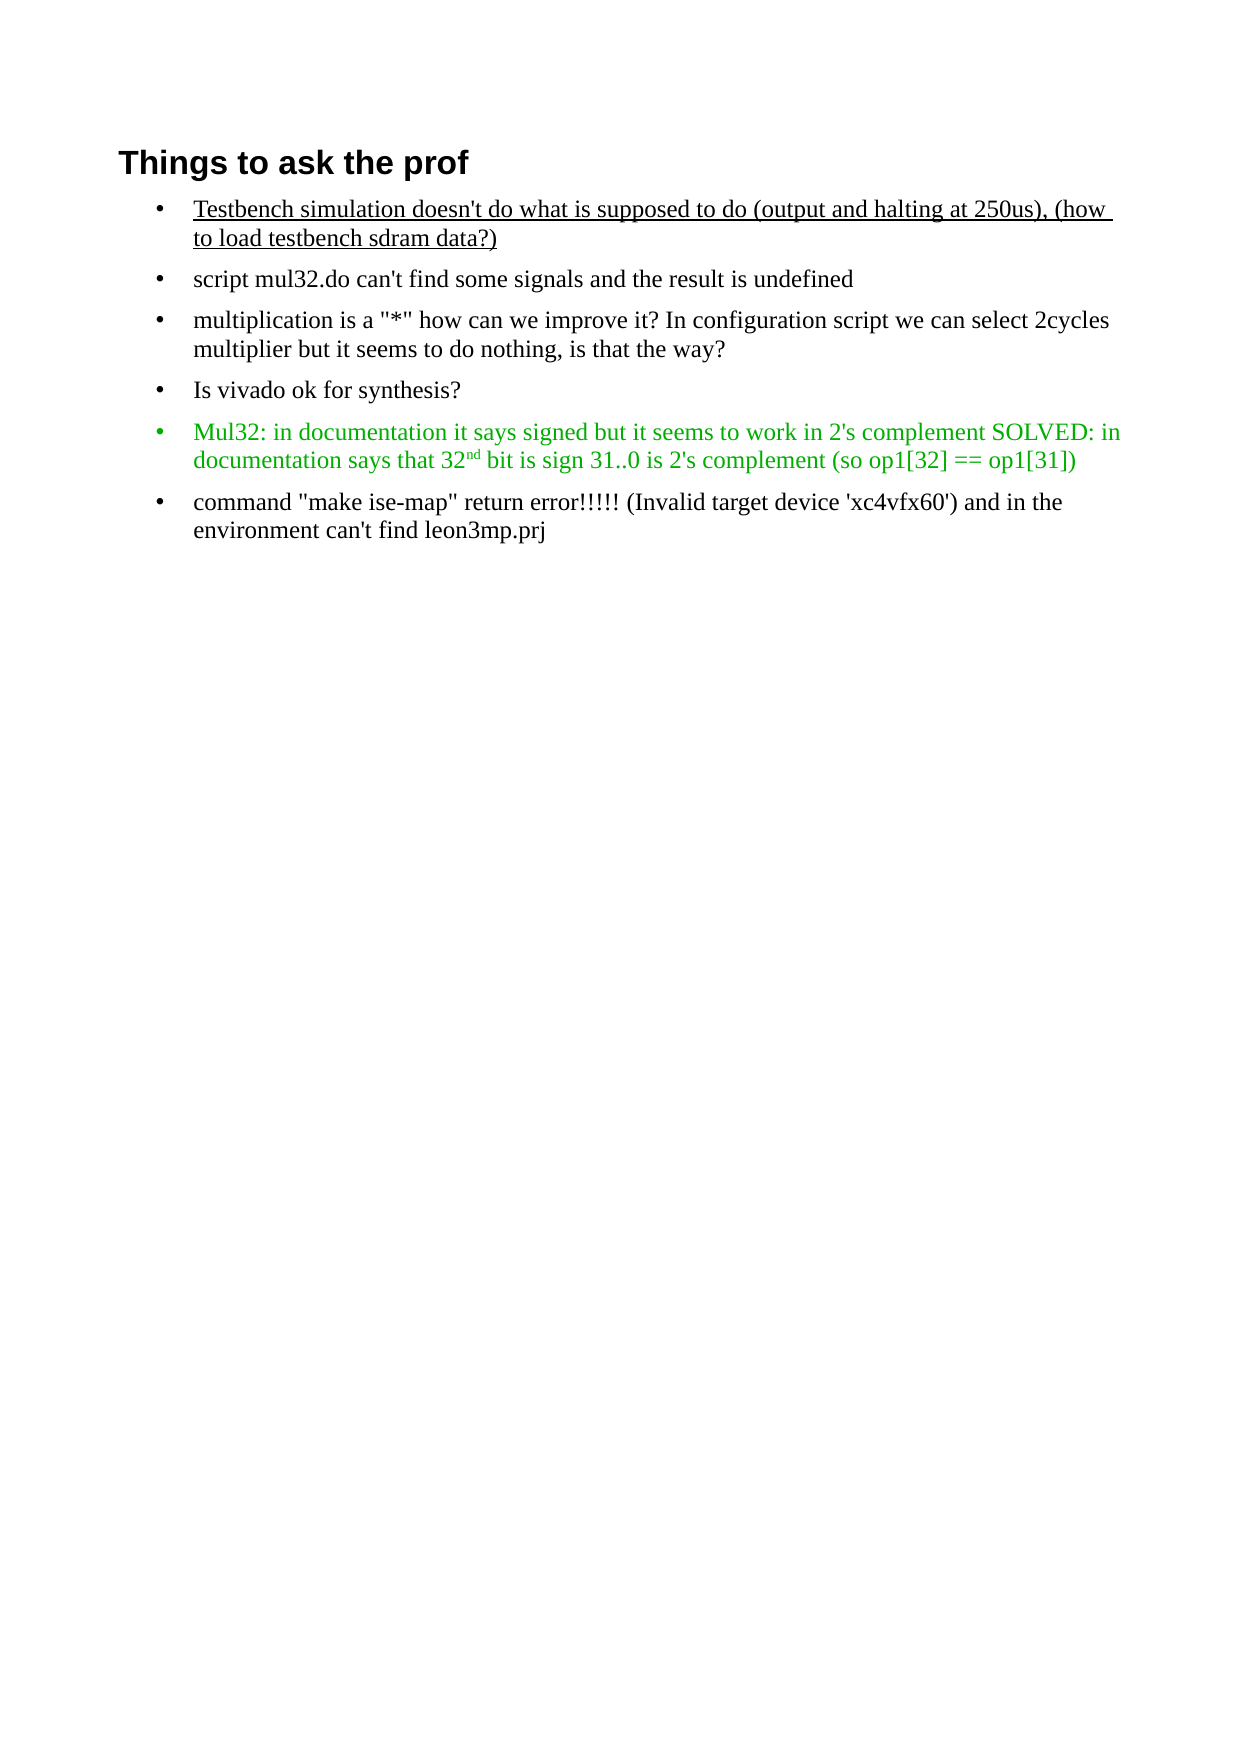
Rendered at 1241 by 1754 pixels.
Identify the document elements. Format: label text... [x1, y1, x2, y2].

list Mul32: in documentation it says signed but it seems to work in 2's complement SOLVED: in documentation says that 32nd bit is sign 31..0 is 2's complement (so op1[32] == op1[31]) [156, 417, 1122, 474]
list Testbench simulation doesn't do what is supposed to do (output and halting at 250us), (how to load testbench sdram data?) [156, 194, 1122, 252]
subtitle Things to ask the prof [118, 143, 1122, 182]
list multiplication is a "*" how can we improve it? In configuration script we can select 2cycles multiplier but it seems to do nothing, is that the way? [156, 306, 1122, 363]
list script mul32.do can't find some signals and the result is undefined [156, 264, 1122, 293]
list Is vivado ok for synthesis? [156, 376, 1122, 404]
list command "make ise-map" return error!!!!! (Invalid target device 'xc4vfx60') and in the environment can't find leon3mp.prj [156, 487, 1122, 544]
